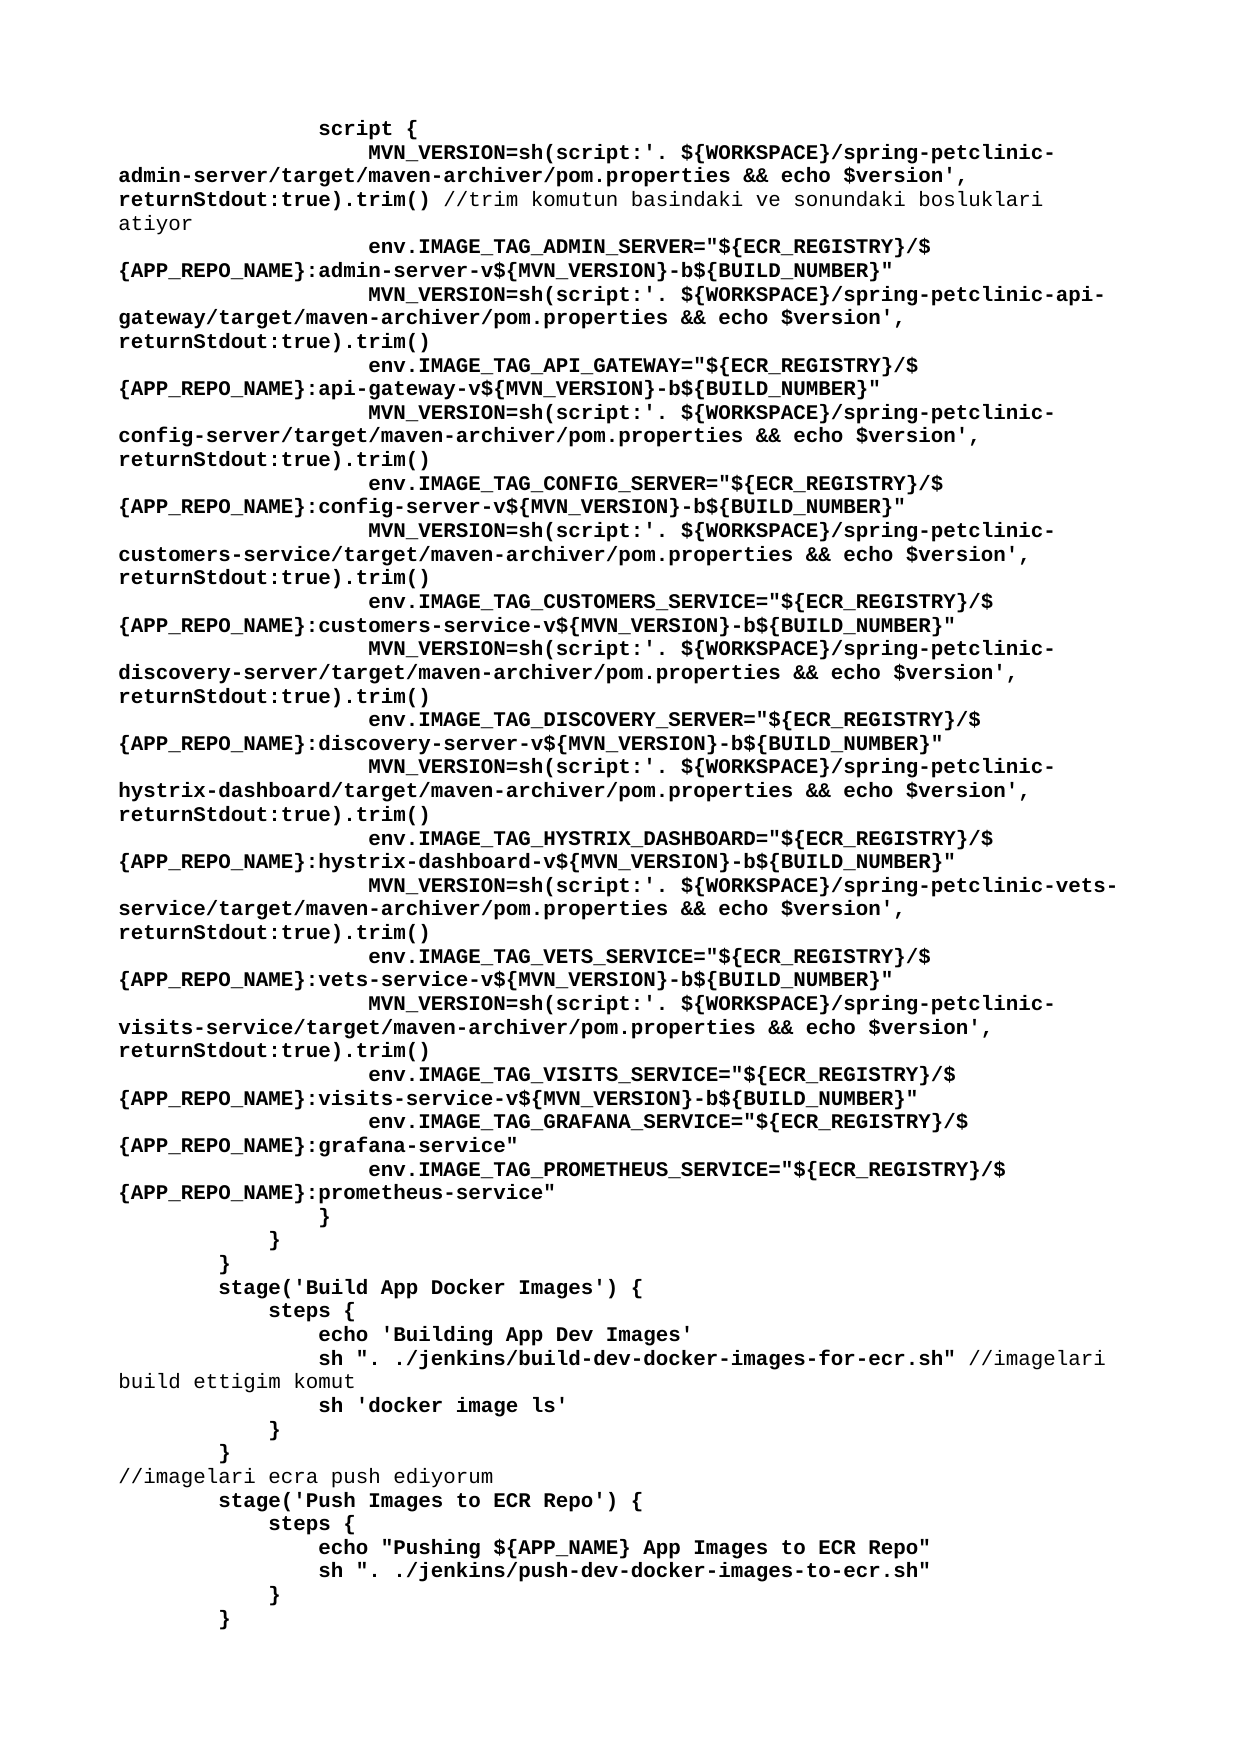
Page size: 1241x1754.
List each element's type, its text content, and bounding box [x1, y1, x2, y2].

text env.IMAGE_TAG_GRAFANA_SERVICE="${ECR_REGISTRY}/${APP_REPO_NAME}:grafana-service" [118, 1111, 1122, 1158]
text echo 'Building App Dev Images' [118, 1324, 1122, 1348]
text MVN_VERSION=sh(script:'. ${WORKSPACE}/spring-petclinic-vets-service/target/maven-archiver/pom.properties && echo $version', returnStdout:true).trim() [118, 875, 1122, 946]
text MVN_VERSION=sh(script:'. ${WORKSPACE}/spring-petclinic-admin-server/target/maven-archiver/pom.properties && echo $version', returnStdout:true).trim() //trim komutun basindaki ve sonundaki bosluklari atiyor [118, 142, 1122, 236]
text script { [118, 118, 1122, 142]
text } [118, 1608, 1122, 1631]
text steps { [118, 1513, 1122, 1537]
text env.IMAGE_TAG_CUSTOMERS_SERVICE="${ECR_REGISTRY}/${APP_REPO_NAME}:customers-service-v${MVN_VERSION}-b${BUILD_NUMBER}" [118, 591, 1122, 638]
text env.IMAGE_TAG_VISITS_SERVICE="${ECR_REGISTRY}/${APP_REPO_NAME}:visits-service-v${MVN_VERSION}-b${BUILD_NUMBER}" [118, 1064, 1122, 1111]
text } [118, 1584, 1122, 1608]
text env.IMAGE_TAG_CONFIG_SERVER="${ECR_REGISTRY}/${APP_REPO_NAME}:config-server-v${MVN_VERSION}-b${BUILD_NUMBER}" [118, 473, 1122, 520]
text } [118, 1253, 1122, 1277]
text env.IMAGE_TAG_ADMIN_SERVER="${ECR_REGISTRY}/${APP_REPO_NAME}:admin-server-v${MVN_VERSION}-b${BUILD_NUMBER}" [118, 236, 1122, 284]
text } [118, 1206, 1122, 1229]
text steps { [118, 1300, 1122, 1324]
text MVN_VERSION=sh(script:'. ${WORKSPACE}/spring-petclinic-api-gateway/target/maven-archiver/pom.properties && echo $version', returnStdout:true).trim() [118, 284, 1122, 354]
text env.IMAGE_TAG_DISCOVERY_SERVER="${ECR_REGISTRY}/${APP_REPO_NAME}:discovery-server-v${MVN_VERSION}-b${BUILD_NUMBER}" [118, 709, 1122, 757]
text MVN_VERSION=sh(script:'. ${WORKSPACE}/spring-petclinic-config-server/target/maven-archiver/pom.properties && echo $version', returnStdout:true).trim() [118, 402, 1122, 473]
text } [118, 1442, 1122, 1466]
text sh ". ./jenkins/build-dev-docker-images-for-ecr.sh" //imagelari build ettigim komut [118, 1348, 1122, 1395]
text stage('Build App Docker Images') { [118, 1277, 1122, 1300]
text MVN_VERSION=sh(script:'. ${WORKSPACE}/spring-petclinic-hystrix-dashboard/target/maven-archiver/pom.properties && echo $version', returnStdout:true).trim() [118, 757, 1122, 827]
text MVN_VERSION=sh(script:'. ${WORKSPACE}/spring-petclinic-discovery-server/target/maven-archiver/pom.properties && echo $version', returnStdout:true).trim() [118, 638, 1122, 709]
text stage('Push Images to ECR Repo') { [118, 1489, 1122, 1513]
text MVN_VERSION=sh(script:'. ${WORKSPACE}/spring-petclinic-visits-service/target/maven-archiver/pom.properties && echo $version', returnStdout:true).trim() [118, 993, 1122, 1064]
text env.IMAGE_TAG_PROMETHEUS_SERVICE="${ECR_REGISTRY}/${APP_REPO_NAME}:prometheus-service" [118, 1158, 1122, 1206]
text env.IMAGE_TAG_HYSTRIX_DASHBOARD="${ECR_REGISTRY}/${APP_REPO_NAME}:hystrix-dashboard-v${MVN_VERSION}-b${BUILD_NUMBER}" [118, 827, 1122, 875]
text } [118, 1419, 1122, 1442]
text MVN_VERSION=sh(script:'. ${WORKSPACE}/spring-petclinic-customers-service/target/maven-archiver/pom.properties && echo $version', returnStdout:true).trim() [118, 520, 1122, 591]
text //imagelari ecra push ediyorum [118, 1466, 1122, 1489]
text sh ". ./jenkins/push-dev-docker-images-to-ecr.sh" [118, 1561, 1122, 1584]
text } [118, 1229, 1122, 1253]
text env.IMAGE_TAG_VETS_SERVICE="${ECR_REGISTRY}/${APP_REPO_NAME}:vets-service-v${MVN_VERSION}-b${BUILD_NUMBER}" [118, 946, 1122, 993]
text echo "Pushing ${APP_NAME} App Images to ECR Repo" [118, 1537, 1122, 1561]
text env.IMAGE_TAG_API_GATEWAY="${ECR_REGISTRY}/${APP_REPO_NAME}:api-gateway-v${MVN_VERSION}-b${BUILD_NUMBER}" [118, 354, 1122, 402]
text sh 'docker image ls' [118, 1395, 1122, 1419]
